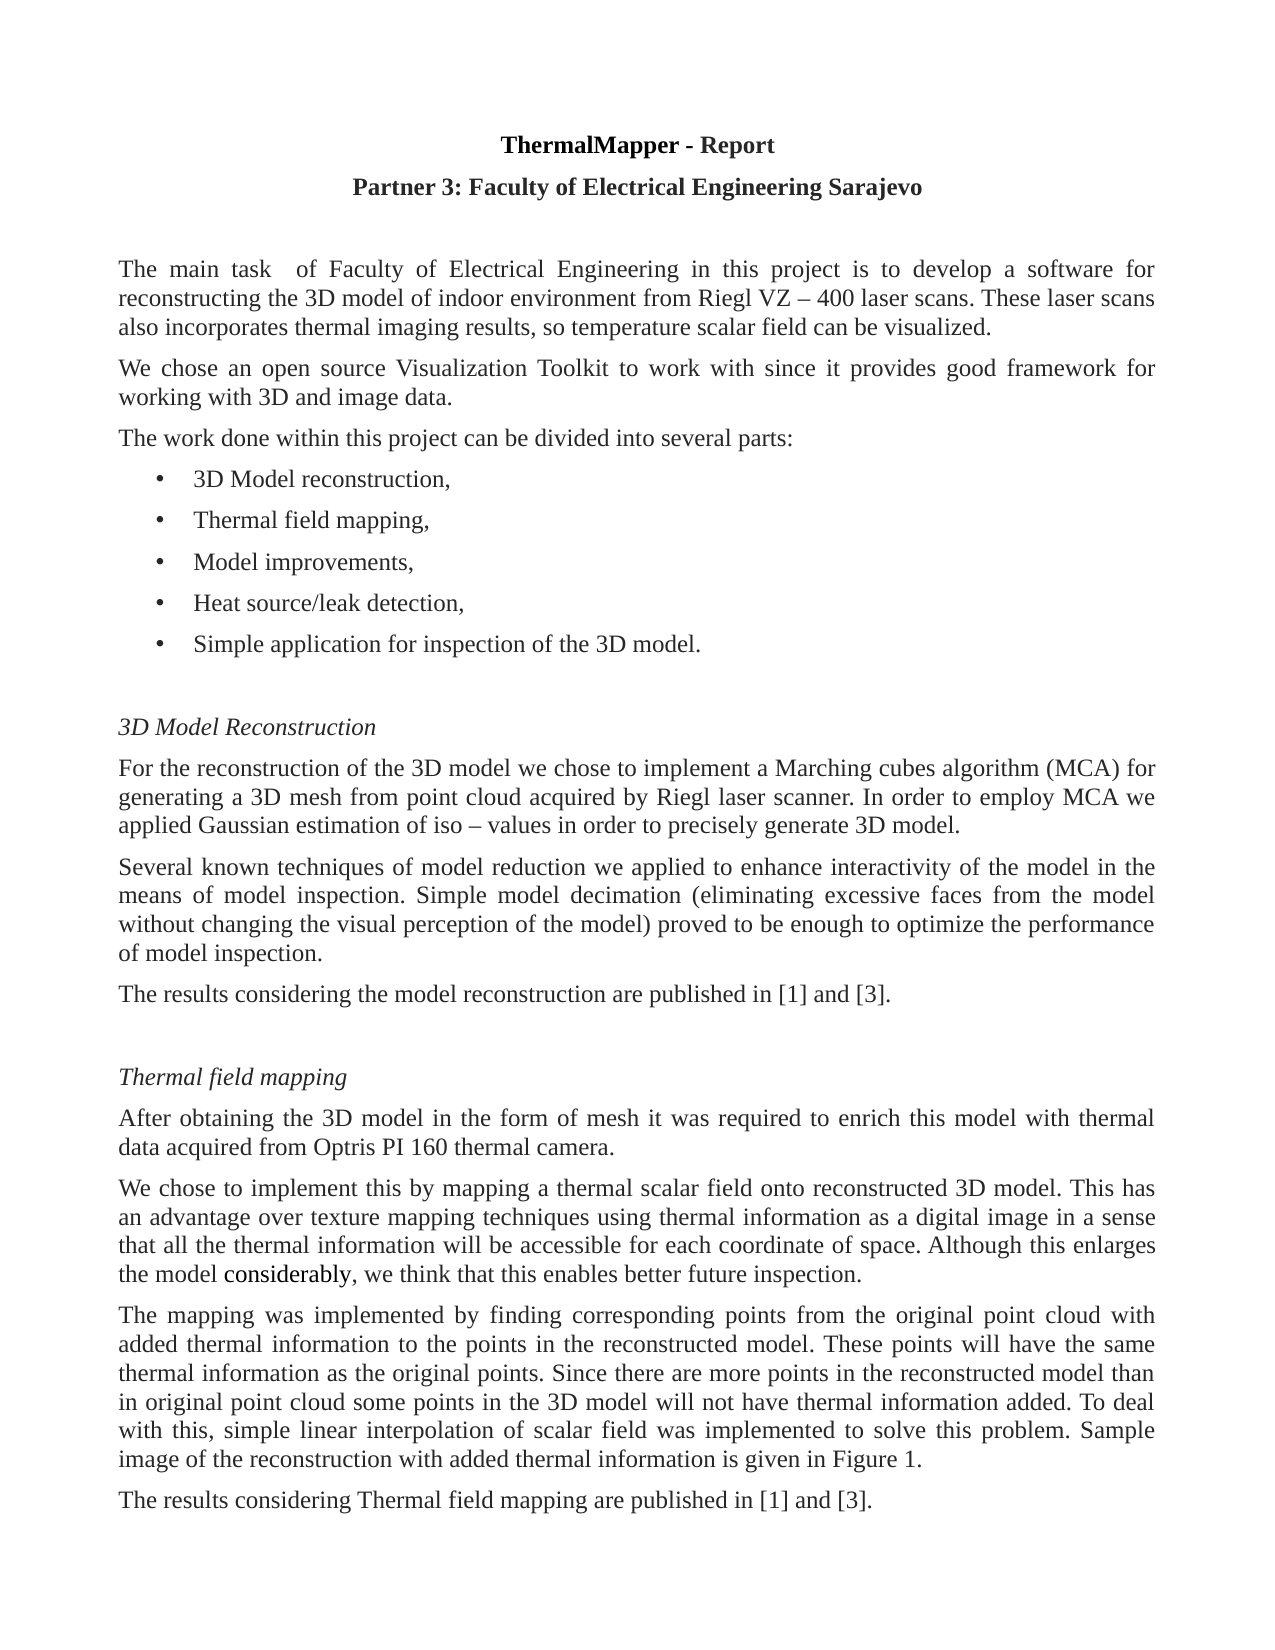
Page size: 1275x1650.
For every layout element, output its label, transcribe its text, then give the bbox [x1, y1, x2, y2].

text Several known techniques of model reduction we applied to enhance interactivity of the model in the means of model inspection. Simple model decimation (eliminating excessive faces from the model without changing the visual perception of the model) proved to be enough to optimize the performance of model inspection. [118, 852, 1157, 967]
list Thermal field mapping, [156, 506, 1157, 534]
text The results considering Thermal field mapping are published in [1] and [3]. [118, 1486, 1157, 1514]
text The results considering the model reconstruction are published in [1] and [3]. [118, 979, 1157, 1008]
list 3D Model reconstruction, [156, 464, 1157, 493]
text The main task of Faculty of Electrical Engineering in this project is to develop a software for reconstructing the 3D model of indoor environment from Riegl VZ – 400 laser scans. These laser scans also incorporates thermal imaging results, so temperature scalar field can be visualized. [118, 254, 1157, 341]
text After obtaining the 3D model in the form of mesh it was required to enrich this model with thermal data acquired from Optris PI 160 thermal camera. [118, 1103, 1157, 1161]
list Simple application for inspection of the 3D model. [156, 629, 1157, 658]
text 3D Model Reconstruction [118, 712, 1157, 741]
text The mapping was implemented by finding corresponding points from the original point cloud with added thermal information to the points in the reconstructed model. These points will have the same thermal information as the original points. Since there are more points in the reconstructed model than in original point cloud some points in the 3D model will not have thermal information added. To deal with this, simple linear interpolation of scalar field was implemented to solve this problem. Sample image of the reconstruction with added thermal information is given in Figure 1. [118, 1301, 1157, 1473]
text Thermal field mapping [118, 1062, 1157, 1091]
list Heat source/leak detection, [156, 588, 1157, 617]
text ThermalMapper - Report [118, 131, 1157, 159]
text We chose an open source Visualization Toolkit to work with since it provides good framework for working with 3D and image data. [118, 353, 1157, 411]
text Partner 3: Faculty of Electrical Engineering Sarajevo [118, 172, 1157, 201]
text We chose to implement this by mapping a thermal scalar field onto reconstructed 3D model. This has an advantage over texture mapping techniques using thermal information as a digital image in a sense that all the thermal information will be accessible for each coordinate of space. Although this enlarges the model considerably, we think that this enables better future inspection. [118, 1173, 1157, 1288]
text For the reconstruction of the 3D model we chose to implement a Marching cubes algorithm (MCA) for generating a 3D mesh from point cloud acquired by Riegl laser scanner. In order to employ MCA we applied Gaussian estimation of iso – values in order to precisely generate 3D model. [118, 753, 1157, 839]
text The work done within this project can be divided into several parts: [118, 423, 1157, 452]
list Model improvements, [156, 547, 1157, 576]
